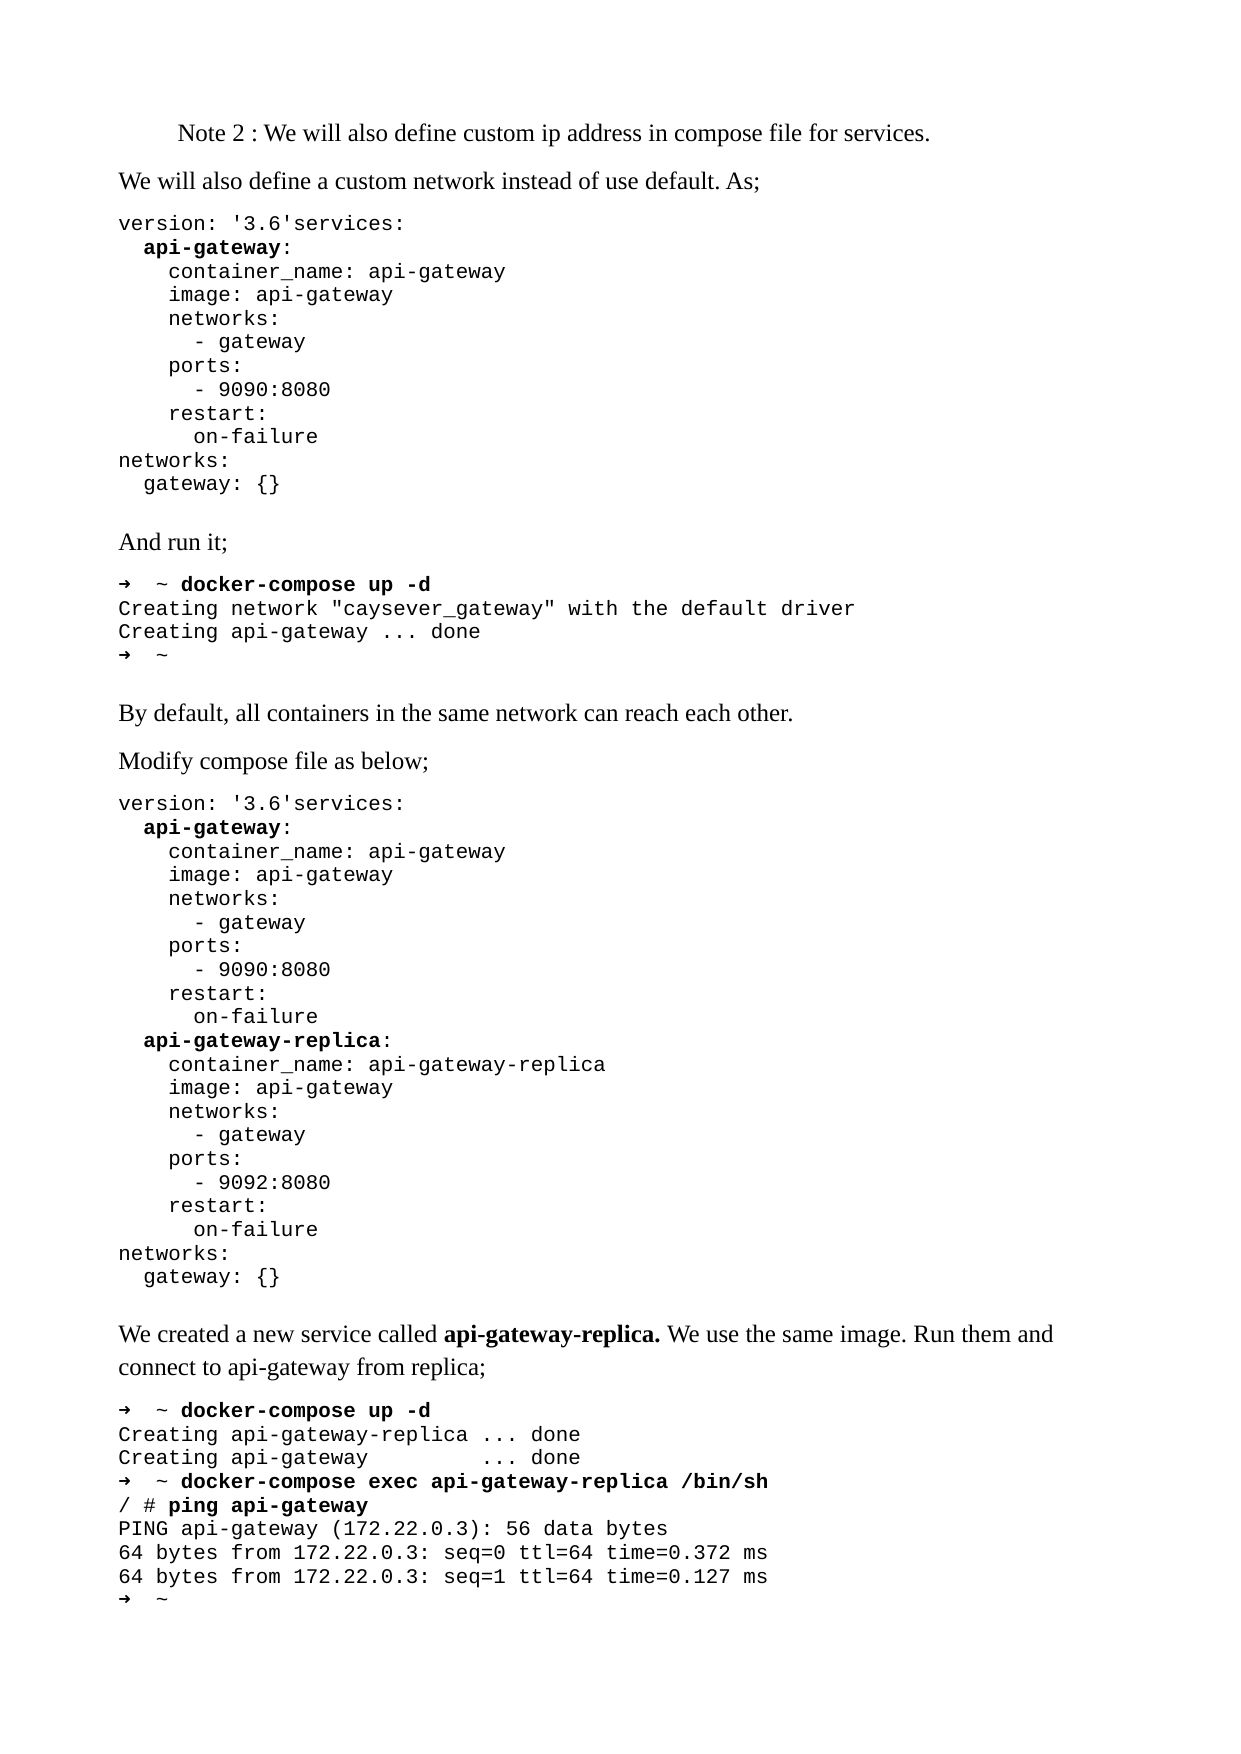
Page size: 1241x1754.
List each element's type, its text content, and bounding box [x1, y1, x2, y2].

text By default, all containers in the same network can reach each other. [118, 698, 1122, 727]
text on-failure [118, 1219, 1122, 1243]
text 64 bytes from 172.22.0.3: seq=0 ttl=64 time=0.372 ms [118, 1542, 1122, 1566]
text ➜ ~ docker-compose up -d [118, 574, 1122, 598]
text restart: [118, 983, 1122, 1006]
text Creating network "caysever_gateway" with the default driver [118, 598, 1122, 621]
text image: api-gateway [118, 1077, 1122, 1101]
text / # ping api-gateway [118, 1495, 1122, 1518]
text - 9090:8080 [118, 959, 1122, 983]
text api-gateway: [118, 237, 1122, 261]
text on-failure [118, 426, 1122, 450]
text And run it; [118, 527, 1122, 555]
text restart: [118, 402, 1122, 426]
text version: '3.6'services: [118, 793, 1122, 817]
text Creating api-gateway ... done [118, 621, 1122, 645]
text - 9090:8080 [118, 379, 1122, 402]
text ➜ ~ docker-compose exec api-gateway-replica /bin/sh [118, 1471, 1122, 1495]
text PING api-gateway (172.22.0.3): 56 data bytes [118, 1518, 1122, 1542]
text api-gateway-replica: [118, 1030, 1122, 1053]
text - gateway [118, 912, 1122, 935]
text ports: [118, 1148, 1122, 1172]
text 64 bytes from 172.22.0.3: seq=1 ttl=64 time=0.127 ms [118, 1566, 1122, 1589]
text networks: [118, 888, 1122, 912]
text ➜ ~ [118, 1589, 1122, 1613]
text container_name: api-gateway-replica [118, 1053, 1122, 1077]
text api-gateway: [118, 817, 1122, 841]
text version: '3.6'services: [118, 213, 1122, 237]
text ports: [118, 355, 1122, 379]
text container_name: api-gateway [118, 261, 1122, 284]
text networks: [118, 308, 1122, 332]
text - gateway [118, 1124, 1122, 1148]
text image: api-gateway [118, 864, 1122, 888]
text ports: [118, 935, 1122, 959]
text Creating api-gateway ... done [118, 1447, 1122, 1471]
text on-failure [118, 1006, 1122, 1030]
text We will also define a custom network instead of use default. As; [118, 166, 1122, 194]
text ➜ ~ docker-compose up -d [118, 1400, 1122, 1424]
text image: api-gateway [118, 284, 1122, 308]
text gateway: {} [118, 473, 1122, 497]
text - 9092:8080 [118, 1172, 1122, 1195]
text We created a new service called api-gateway-replica. We use the same image. Run them and connect to api-gateway from replica; [118, 1319, 1122, 1381]
text container_name: api-gateway [118, 841, 1122, 864]
text - gateway [118, 332, 1122, 355]
text Creating api-gateway-replica ... done [118, 1424, 1122, 1447]
text Note 2 : We will also define custom ip address in compose file for services. [177, 118, 1063, 147]
text networks: [118, 450, 1122, 473]
text networks: [118, 1243, 1122, 1266]
text ➜ ~ [118, 645, 1122, 669]
text networks: [118, 1101, 1122, 1124]
text gateway: {} [118, 1266, 1122, 1290]
text restart: [118, 1195, 1122, 1219]
text Modify compose file as below; [118, 746, 1122, 774]
